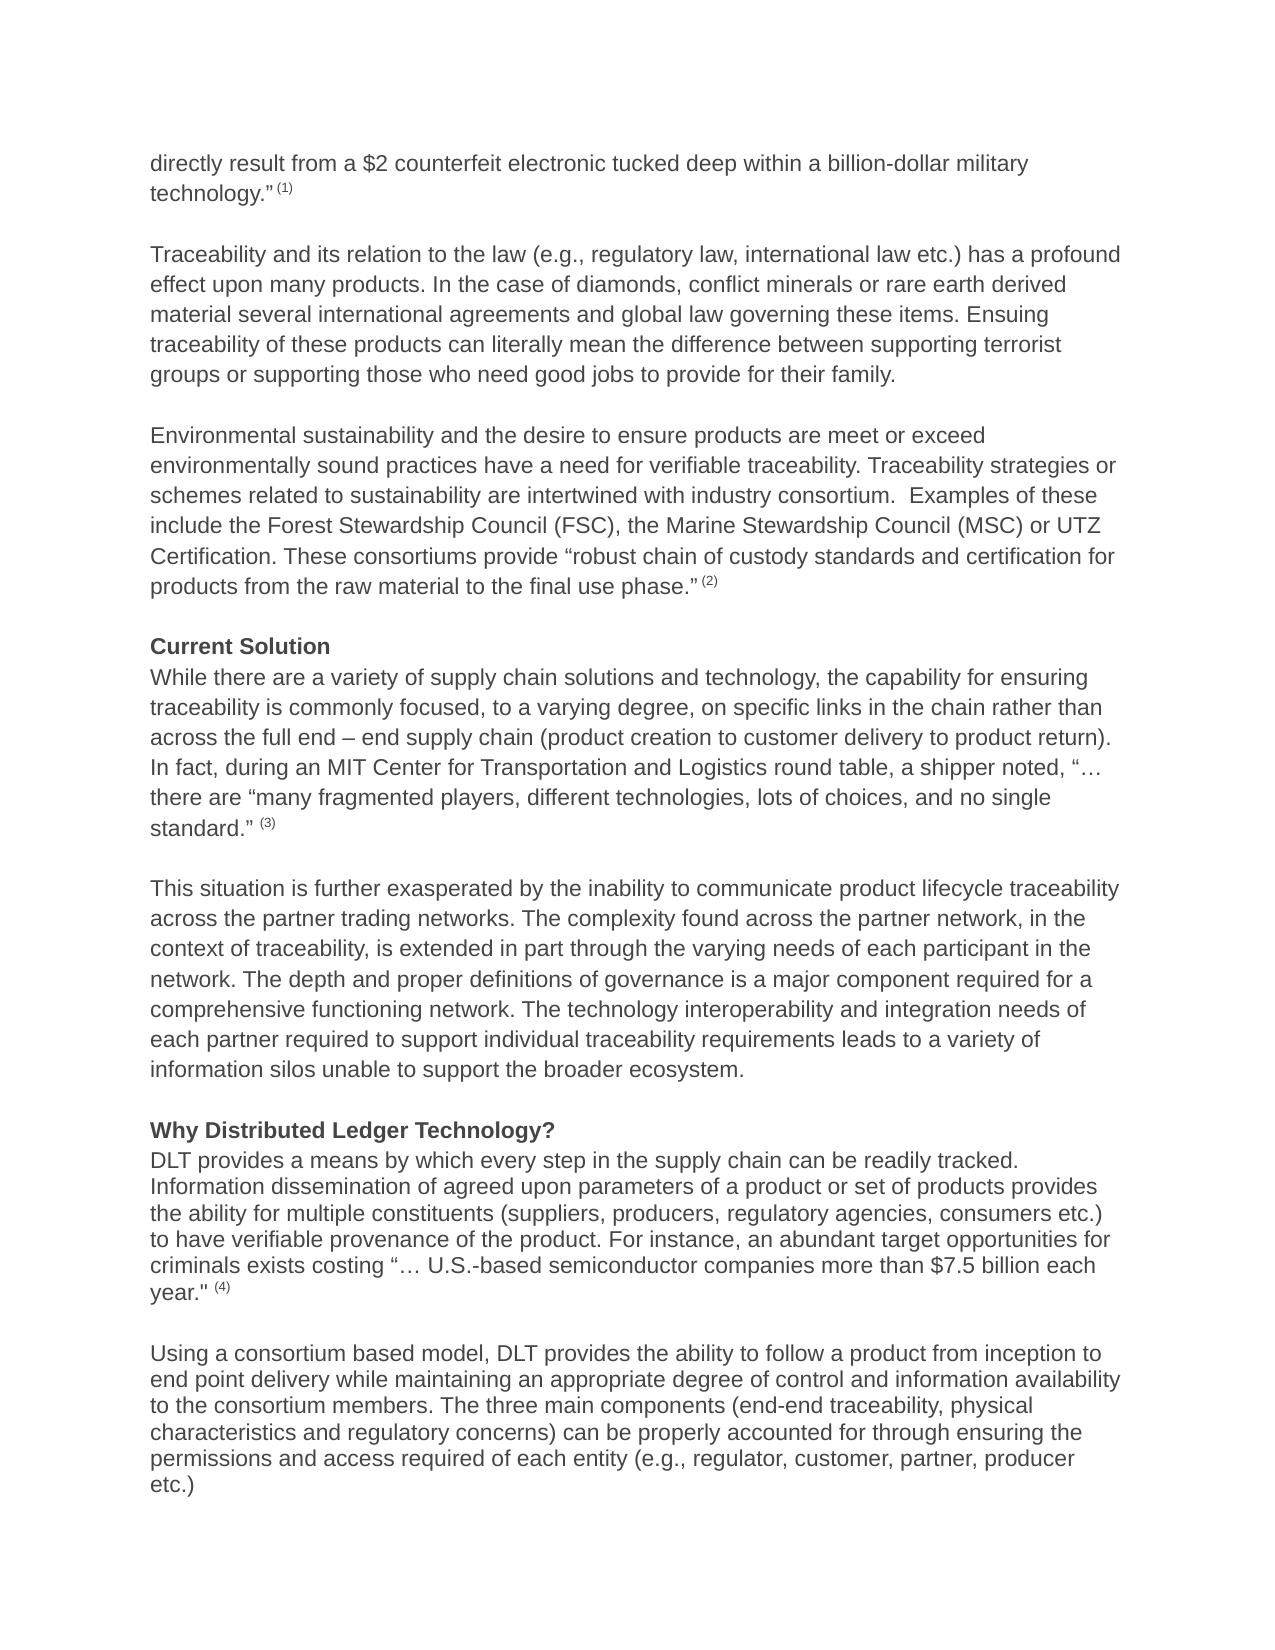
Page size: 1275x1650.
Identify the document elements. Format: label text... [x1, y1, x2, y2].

text directly result from a $2 counterfeit electronic tucked deep within a billion-dollar military technology.” (1) [150, 150, 1125, 207]
text DLT provides a means by which every step in the supply chain can be readily tracked. Information dissemination of agreed upon parameters of a product or set of products provides the ability for multiple constituents (suppliers, producers, regulatory agencies, consumers etc.) to have verifiable provenance of the product. For instance, an abundant target opportunities for criminals exists costing “… U.S.-based semiconductor companies more than $7.5 billion each year." (4) [150, 1147, 1125, 1305]
text Current Solution [150, 633, 1125, 660]
text Environmental sustainability and the desire to ensure products are meet or exceed environmentally sound practices have a need for verifiable traceability. Traceability strategies or schemes related to sustainability are intertwined with industry consortium. Examples of these include the Forest Stewardship Council (FSC), the Marine Stewardship Council (MSC) or UTZ Certification. These consortiums provide “robust chain of custody standards and certification for products from the raw material to the final use phase.” (2) [150, 422, 1125, 599]
text Using a consortium based model, DLT provides the ability to follow a product from inception to end point delivery while maintaining an appropriate degree of control and information availability to the consortium members. The three main components (end-end traceability, physical characteristics and regulatory concerns) can be properly accounted for through ensuring the permissions and access required of each entity (e.g., regulator, customer, partner, producer etc.) [150, 1340, 1125, 1498]
text Traceability and its relation to the law (e.g., regulatory law, international law etc.) has a profound effect upon many products. In the case of diamonds, conflict minerals or rare earth derived material several international agreements and global law governing these items. Ensuing traceability of these products can literally mean the difference between supporting terrorist groups or supporting those who need good jobs to provide for their family. [150, 241, 1125, 388]
text Why Distributed Ledger Technology? [150, 1117, 1125, 1143]
text While there are a variety of supply chain solutions and technology, the capability for ensuring traceability is commonly focused, to a varying degree, on specific links in the chain rather than across the full end – end supply chain (product creation to customer delivery to product return). In fact, during an MIT Center for Transportation and Logistics round table, a shipper noted, “… there are “many fragmented players, different technologies, lots of choices, and no single standard.” (3) [150, 663, 1125, 841]
text This situation is further exasperated by the inability to communicate product lifecycle traceability across the partner trading networks. The complexity found across the partner network, in the context of traceability, is extended in part through the varying needs of each participant in the network. The depth and proper definitions of governance is a major component required for a comprehensive functioning network. The technology interoperability and integration needs of each partner required to support individual traceability requirements leads to a variety of information silos unable to support the broader ecosystem. [150, 875, 1125, 1083]
